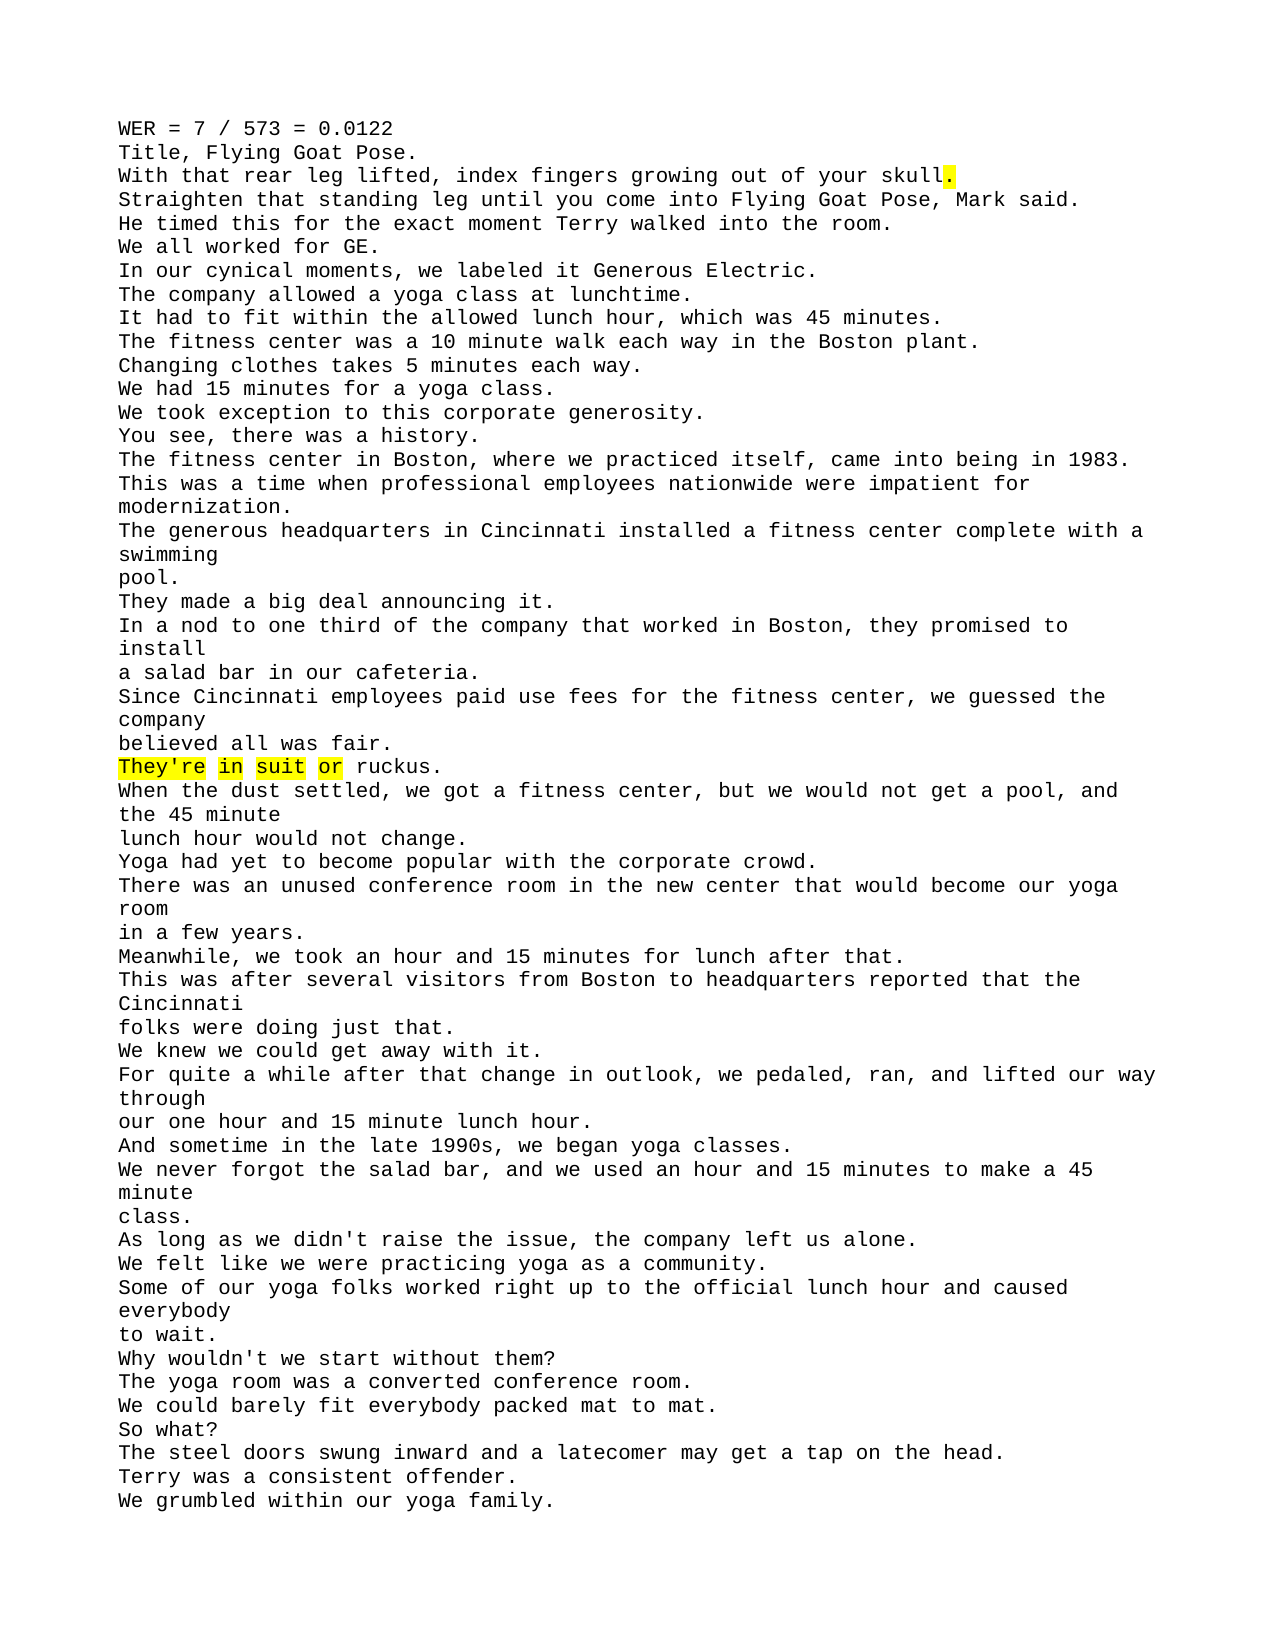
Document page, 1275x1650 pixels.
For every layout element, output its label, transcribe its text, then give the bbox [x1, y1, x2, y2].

text The fitness center in Boston, where we practiced itself, came into being in 1983. [118, 449, 1157, 473]
text Straighten that standing leg until you come into Flying Goat Pose, Mark said. [118, 189, 1157, 213]
text We never forgot the salad bar, and we used an hour and 15 minutes to make a 45 minute [118, 1158, 1157, 1206]
text We took exception to this corporate generosity. [118, 402, 1157, 426]
text With that rear leg lifted, index fingers growing out of your skull. [118, 165, 1157, 189]
text We all worked for GE. [118, 236, 1157, 260]
text to wait. [118, 1324, 1157, 1348]
text Meanwhile, we took an hour and 15 minutes for lunch after that. [118, 946, 1157, 969]
text in a few years. [118, 922, 1157, 946]
text a salad bar in our cafeteria. [118, 662, 1157, 686]
text We grumbled within our yoga family. [118, 1489, 1157, 1513]
text In our cynical moments, we labeled it Generous Electric. [118, 260, 1157, 284]
text Since Cincinnati employees paid use fees for the fitness center, we guessed the company [118, 686, 1157, 733]
text our one hour and 15 minute lunch hour. [118, 1111, 1157, 1135]
text believed all was fair. [118, 733, 1157, 757]
text Some of our yoga folks worked right up to the official lunch hour and caused everybody [118, 1277, 1157, 1324]
text pool. [118, 567, 1157, 591]
text You see, there was a history. [118, 426, 1157, 449]
text It had to fit within the allowed lunch hour, which was 45 minutes. [118, 307, 1157, 331]
text We had 15 minutes for a yoga class. [118, 378, 1157, 402]
text There was an unused conference room in the new center that would become our yoga room [118, 875, 1157, 922]
text class. [118, 1206, 1157, 1229]
text He timed this for the exact moment Terry walked into the room. [118, 213, 1157, 236]
text And sometime in the late 1990s, we began yoga classes. [118, 1135, 1157, 1158]
text The generous headquarters in Cincinnati installed a fitness center complete with a swimming [118, 520, 1157, 567]
text As long as we didn't raise the issue, the company left us alone. [118, 1229, 1157, 1253]
text For quite a while after that change in outlook, we pedaled, ran, and lifted our way through [118, 1064, 1157, 1111]
text We felt like we were practicing yoga as a community. [118, 1253, 1157, 1277]
text The steel doors swung inward and a latecomer may get a tap on the head. [118, 1442, 1157, 1466]
text Title, Flying Goat Pose. [118, 142, 1157, 165]
text In a nod to one third of the company that worked in Boston, they promised to install [118, 615, 1157, 662]
text folks were doing just that. [118, 1017, 1157, 1040]
text Yoga had yet to become popular with the corporate crowd. [118, 851, 1157, 875]
text WER = 7 / 573 = 0.0122 [118, 118, 1157, 142]
text The company allowed a yoga class at lunchtime. [118, 284, 1157, 307]
text This was a time when professional employees nationwide were impatient for modernization. [118, 473, 1157, 520]
text Changing clothes takes 5 minutes each way. [118, 354, 1157, 378]
text They made a big deal announcing it. [118, 591, 1157, 615]
text This was after several visitors from Boston to headquarters reported that the Cincinnati [118, 969, 1157, 1017]
text The fitness center was a 10 minute walk each way in the Boston plant. [118, 331, 1157, 354]
text We could barely fit everybody packed mat to mat. [118, 1395, 1157, 1419]
text Why wouldn't we start without them? [118, 1348, 1157, 1371]
text The yoga room was a converted conference room. [118, 1371, 1157, 1395]
text lunch hour would not change. [118, 827, 1157, 851]
text When the dust settled, we got a fitness center, but we would not get a pool, and the 45 minute [118, 780, 1157, 827]
text Terry was a consistent offender. [118, 1466, 1157, 1489]
text So what? [118, 1419, 1157, 1442]
text We knew we could get away with it. [118, 1040, 1157, 1064]
text They're in suit or ruckus. [118, 757, 1157, 780]
